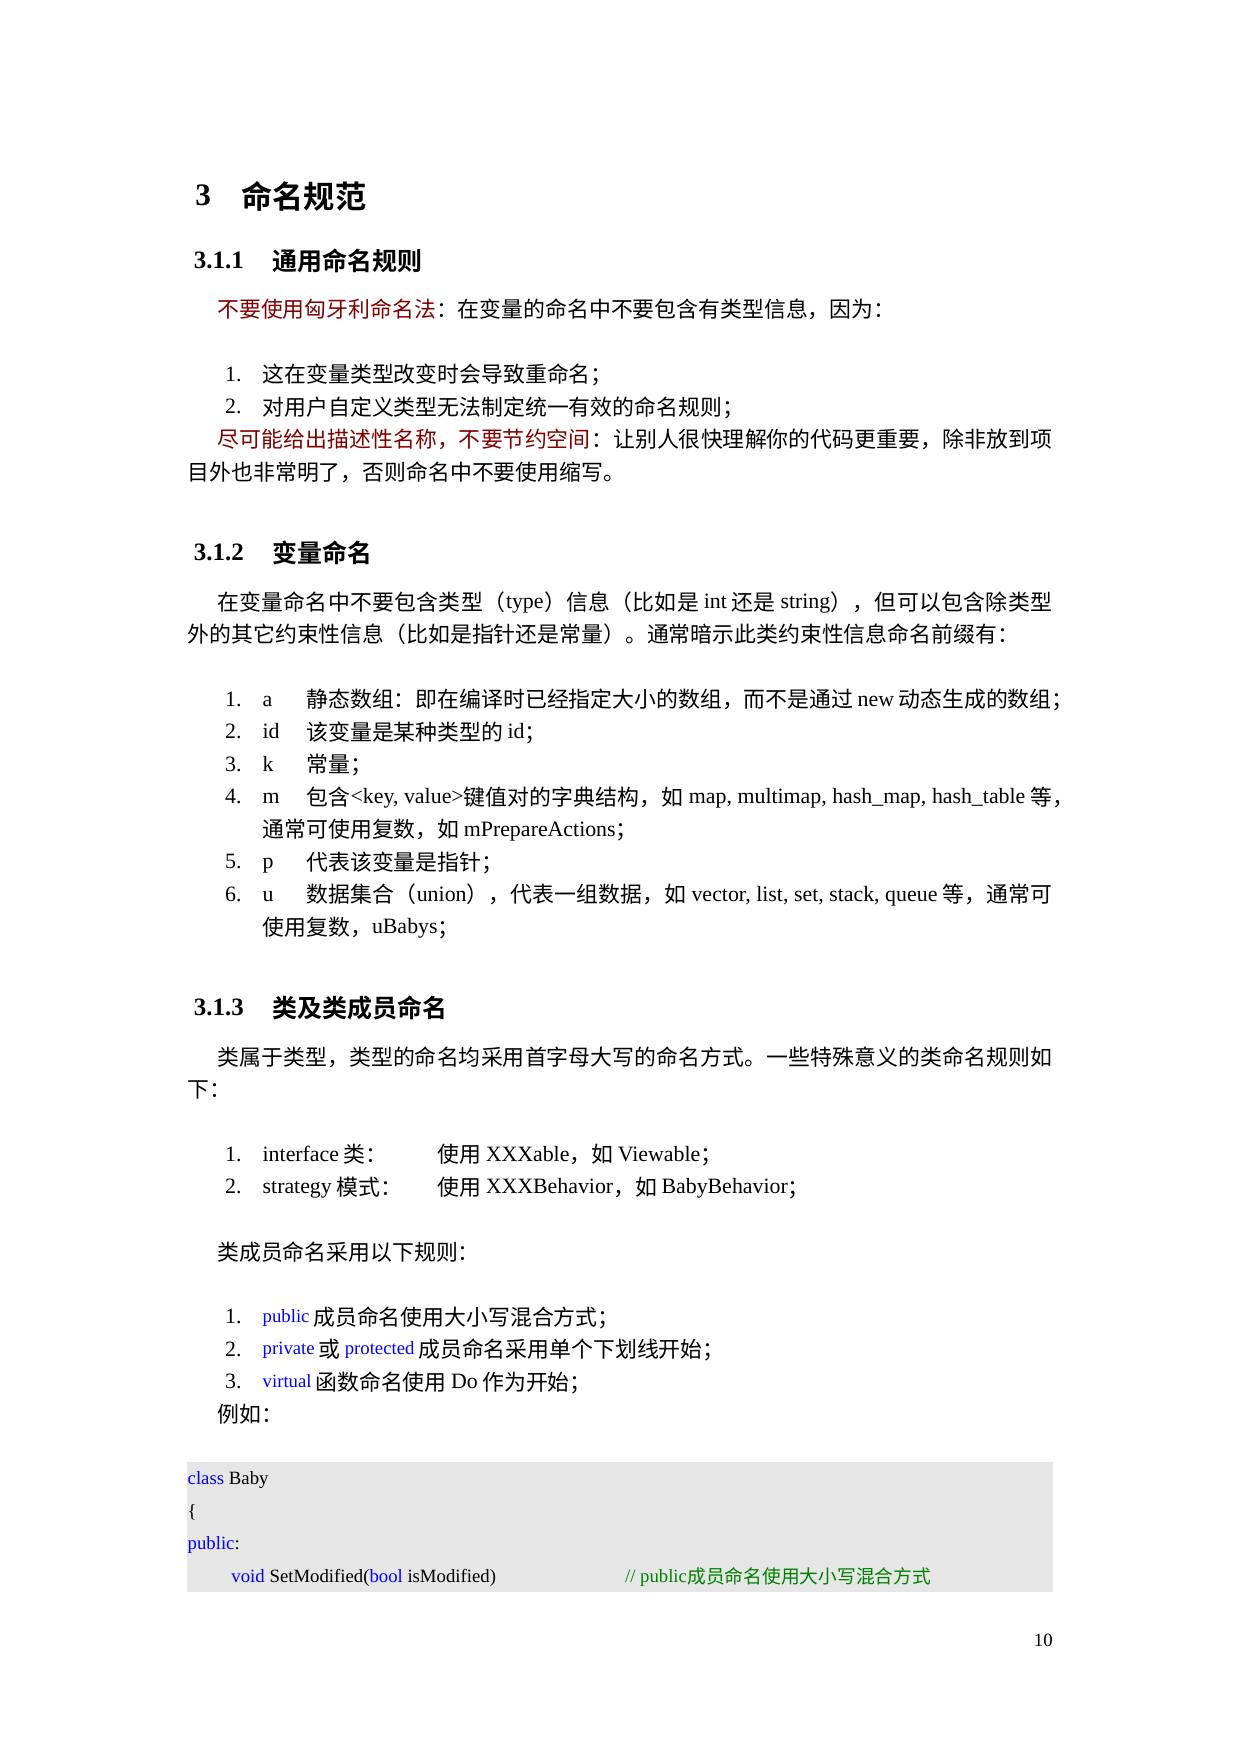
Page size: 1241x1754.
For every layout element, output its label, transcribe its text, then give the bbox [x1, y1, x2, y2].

list id 该变量是某种类型的id； [225, 714, 1053, 747]
list private或protected成员命名采用单个下划线开始； [225, 1332, 1053, 1364]
text 类成员命名采用以下规则： [187, 1234, 1053, 1267]
text public: [187, 1527, 1053, 1559]
list k 常量； [225, 747, 1053, 779]
list m 包含<key, value>键值对的字典结构，如map, multimap, hash_map, hash_table等，通常可使用复数，如mPrepareActions； [225, 779, 1053, 844]
text void SetModified(bool isModified) // public成员命名使用大小写混合方式 [187, 1559, 1053, 1592]
text 类属于类型，类型的命名均采用首字母大写的命名方式。一些特殊意义的类命名规则如下： [187, 1039, 1053, 1104]
subtitle 变量命名 [187, 519, 1053, 584]
text 尽可能给出描述性名称，不要节约空间：让别人很快理解你的代码更重要，除非放到项目外也非常明了，否则命名中不要使用缩写。 [187, 422, 1053, 487]
subtitle 通用命名规则 [187, 227, 1053, 292]
list strategy模式： 使用XXXBehavior，如BabyBehavior； [225, 1169, 1053, 1202]
list virtual函数命名使用Do作为开始； [225, 1364, 1053, 1397]
list public成员命名使用大小写混合方式； [225, 1299, 1053, 1332]
text class Baby [187, 1462, 1053, 1494]
text 例如： [187, 1397, 1053, 1429]
text 在变量命名中不要包含类型（type）信息（比如是int还是string），但可以包含除类型外的其它约束性信息（比如是指针还是常量）。通常暗示此类约束性信息命名前缀有： [187, 584, 1053, 649]
list u 数据集合（union），代表一组数据，如vector, list, set, stack, queue等，通常可使用复数，uBabys； [225, 877, 1053, 942]
text { [187, 1494, 1053, 1527]
subtitle 类及类成员命名 [187, 974, 1053, 1039]
list p 代表该变量是指针； [225, 844, 1053, 877]
list interface类： 使用XXXable，如Viewable； [225, 1137, 1053, 1169]
subtitle 命名规范 [187, 162, 1053, 227]
list 这在变量类型改变时会导致重命名； [225, 357, 1053, 389]
list 对用户自定义类型无法制定统一有效的命名规则； [225, 389, 1053, 422]
text 不要使用匈牙利命名法：在变量的命名中不要包含有类型信息，因为： [187, 292, 1053, 324]
list a 静态数组：即在编译时已经指定大小的数组，而不是通过new动态生成的数组； [225, 682, 1053, 714]
